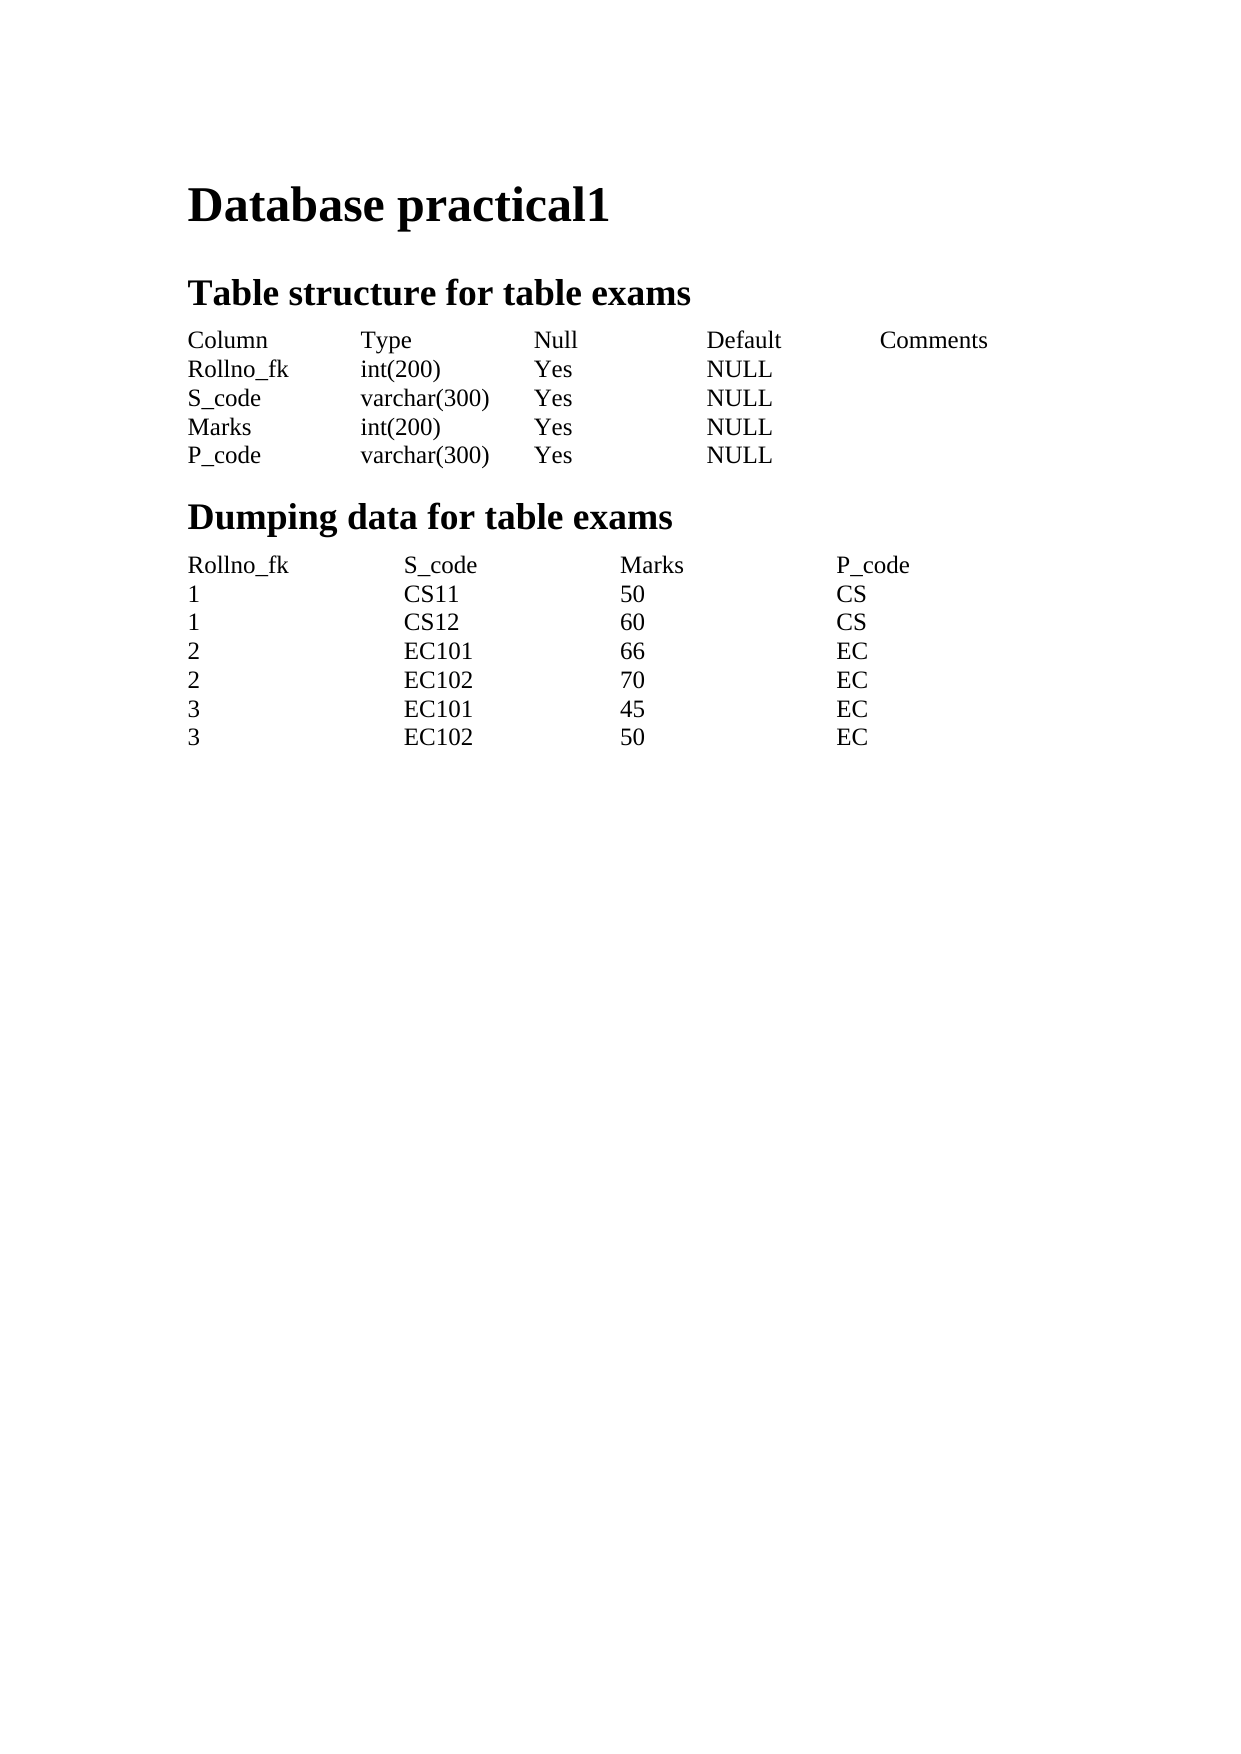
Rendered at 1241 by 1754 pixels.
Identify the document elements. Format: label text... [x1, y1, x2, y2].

table_cell 50 [620, 723, 836, 751]
table_cell [880, 412, 1053, 441]
table_cell Yes [534, 354, 706, 383]
table_cell 2 [188, 636, 404, 665]
table_cell [880, 441, 1053, 469]
table_cell 45 [620, 694, 836, 722]
table_header Comments [880, 326, 1053, 354]
table_cell Marks [188, 412, 360, 441]
table_header Column [188, 326, 360, 354]
subtitle Database practical1 [187, 175, 1053, 232]
table_cell [880, 354, 1053, 383]
table_cell Yes [534, 383, 706, 412]
table_header Null [534, 326, 706, 354]
table_cell EC [836, 665, 1053, 694]
table_header Type [360, 326, 533, 354]
table_cell [880, 383, 1053, 412]
table_cell NULL [706, 383, 879, 412]
table_cell Yes [534, 412, 706, 441]
table_cell EC [836, 723, 1053, 751]
table_header Default [706, 326, 879, 354]
table_cell CS [836, 608, 1053, 636]
table_cell EC101 [404, 694, 620, 722]
table_header Rollno_fk [188, 550, 404, 579]
table_cell varchar(300) [360, 383, 533, 412]
table_cell 1 [188, 608, 404, 636]
table_header S_code [404, 550, 620, 579]
table_cell varchar(300) [360, 441, 533, 469]
table_cell 1 [188, 579, 404, 607]
table_cell 3 [188, 723, 404, 751]
table_cell NULL [706, 441, 879, 469]
table_cell int(200) [360, 354, 533, 383]
table_cell NULL [706, 412, 879, 441]
table_cell EC [836, 694, 1053, 722]
table_cell 50 [620, 579, 836, 607]
table_cell P_code [188, 441, 360, 469]
table_header Marks [620, 550, 836, 579]
table_cell 66 [620, 636, 836, 665]
subtitle Dumping data for table exams [187, 494, 1053, 537]
table_cell Rollno_fk [188, 354, 360, 383]
table_cell 2 [188, 665, 404, 694]
table_cell CS12 [404, 608, 620, 636]
table_cell EC101 [404, 636, 620, 665]
table_cell int(200) [360, 412, 533, 441]
table_cell EC102 [404, 723, 620, 751]
table_header P_code [836, 550, 1053, 579]
table_cell 3 [188, 694, 404, 722]
table_cell Yes [534, 441, 706, 469]
table_cell CS [836, 579, 1053, 607]
table_cell EC102 [404, 665, 620, 694]
table_cell 60 [620, 608, 836, 636]
table_cell NULL [706, 354, 879, 383]
table_cell EC [836, 636, 1053, 665]
table_cell S_code [188, 383, 360, 412]
subtitle Table structure for table exams [187, 270, 1053, 313]
table_cell 70 [620, 665, 836, 694]
table_cell CS11 [404, 579, 620, 607]
